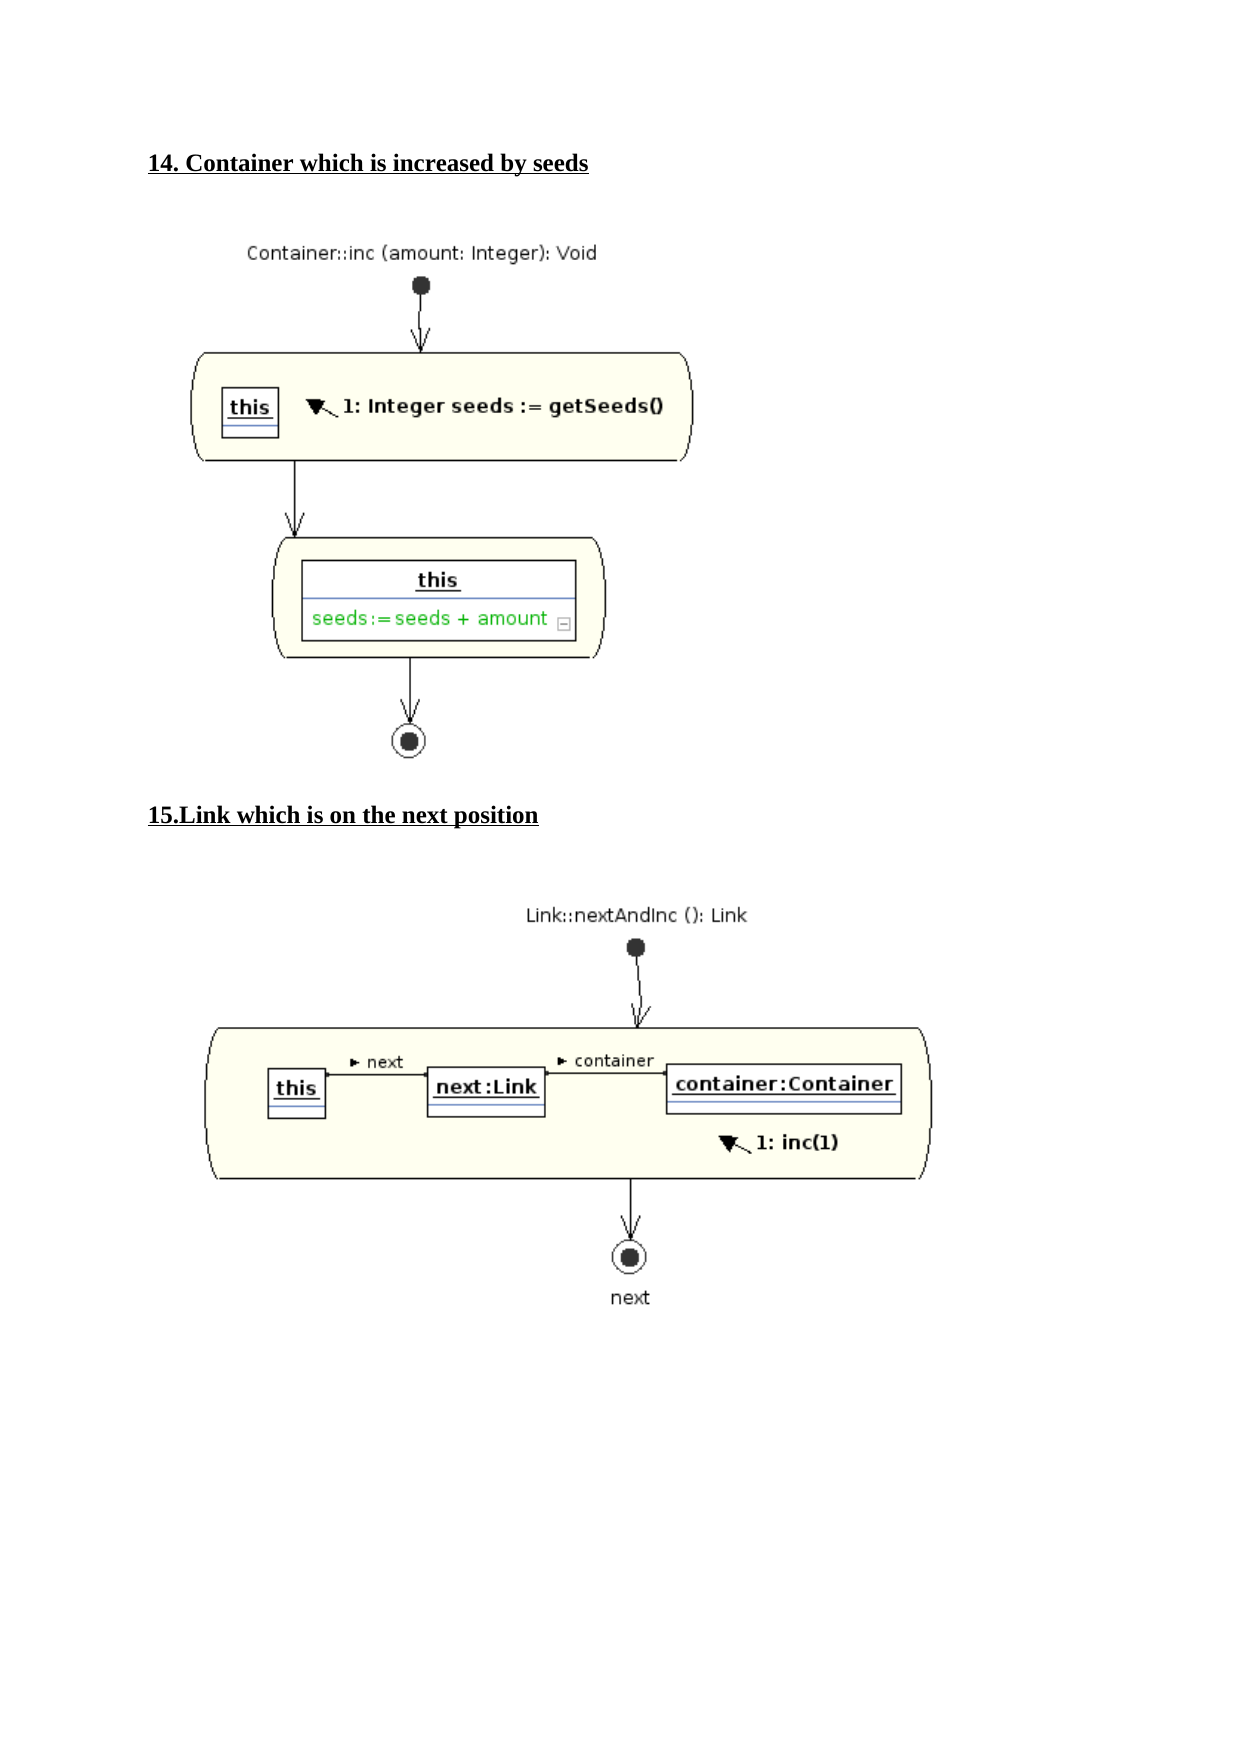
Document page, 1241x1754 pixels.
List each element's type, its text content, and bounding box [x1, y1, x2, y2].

picture [164, 210, 735, 766]
text 14. Container which is increased by seeds [148, 148, 1093, 176]
picture [164, 862, 997, 1309]
text 15.Link which is on the next position [148, 800, 1093, 829]
